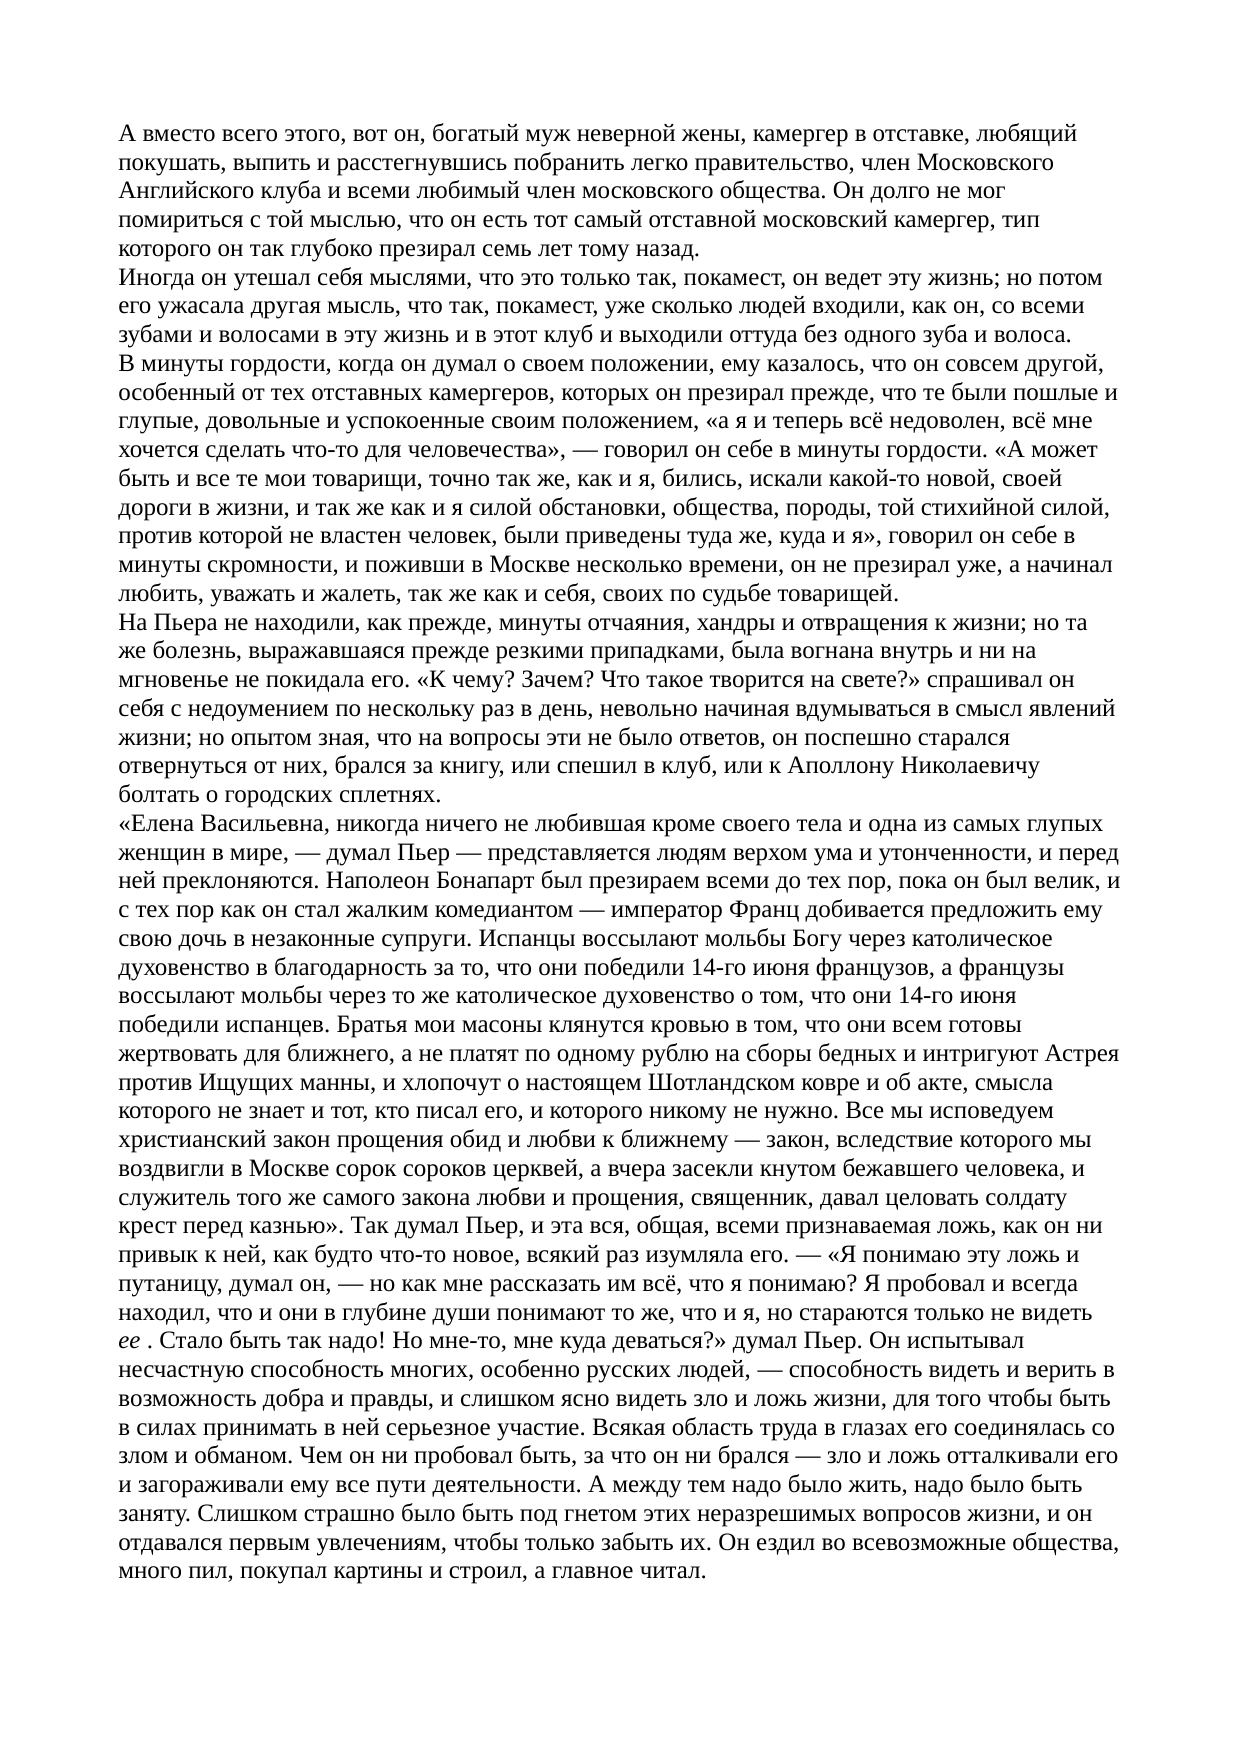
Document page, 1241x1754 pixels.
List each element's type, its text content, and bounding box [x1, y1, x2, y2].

text А вместо всего этого, вот он, богатый муж неверной жены, камергер в отставке, любящий покушать, выпить и расстегнувшись побранить легко правительство, член Московского Английского клуба и всеми любимый член московского общества. Он долго не мог помириться с той мыслью, что он есть тот самый отставной московский камергер, тип которого он так глубоко презирал семь лет тому назад. [118, 118, 1122, 262]
text «Елена Васильевна, никогда ничего не любившая кроме своего тела и одна из самых глупых женщин в мире, — думал Пьер — представляется людям верхом ума и утонченности, и перед ней преклоняются. Наполеон Бонапарт был презираем всеми до тех пор, пока он был велик, и с тех пор как он стал жалким комедиантом — император Франц добивается предложить ему свою дочь в незаконные супруги. Испанцы воссылают мольбы Богу через католическое духовенство в благодарность за то, что они победили 14-го июня французов, а французы воссылают мольбы через то же католическое духовенство о том, что они 14-го июня победили испанцев. Братья мои масоны клянутся кровью в том, что они всем готовы жертвовать для ближнего, а не платят по одному рублю на сборы бедных и интригуют Астрея против Ищущих манны, и хлопочут о настоящем Шотландском ковре и об акте, смысла которого не знает и тот, кто писал его, и которого никому не нужно. Все мы исповедуем христианский закон прощения обид и любви к ближнему — закон, вследствие которого мы воздвигли в Москве сорок сороков церквей, а вчера засекли кнутом бежавшего человека, и служитель того же самого закона любви и прощения, священник, давал целовать солдату крест перед казнью». Так думал Пьер, и эта вся, общая, всеми признаваемая ложь, как он ни привык к ней, как будто что-то новое, всякий раз изумляла его. — «Я понимаю эту ложь и путаницу, думал он, — но как мне рассказать им всё, что я понимаю? Я пробовал и всегда находил, что и они в глубине души понимают то же, что и я, но стараются только не видеть ее . Стало быть так надо! Но мне-то, мне куда деваться?» думал Пьер. Он испытывал несчастную способность многих, особенно русских людей, — способность видеть и верить в возможность добра и правды, и слишком ясно видеть зло и ложь жизни, для того чтобы быть в силах принимать в ней серьезное участие. Всякая область труда в глазах его соединялась со злом и обманом. Чем он ни пробовал быть, за что он ни брался — зло и ложь отталкивали его и загораживали ему все пути деятельности. А между тем надо было жить, надо было быть заняту. Слишком страшно было быть под гнетом этих неразрешимых вопросов жизни, и он отдавался первым увлечениям, чтобы только забыть их. Он ездил во всевозможные общества, много пил, покупал картины и строил, а главное читал. [118, 808, 1122, 1584]
text Иногда он утешал себя мыслями, что это только так, покамест, он ведет эту жизнь; но потом его ужасала другая мысль, что так, покамест, уже сколько людей входили, как он, со всеми зубами и волосами в эту жизнь и в этот клуб и выходили оттуда без одного зуба и волоса. [118, 262, 1122, 348]
text На Пьера не находили, как прежде, минуты отчаяния, хандры и отвращения к жизни; но та же болезнь, выражавшаяся прежде резкими припадками, была вогнана внутрь и ни на мгновенье не покидала его. «К чему? Зачем? Что такое творится на свете?» спрашивал он себя с недоумением по нескольку раз в день, невольно начиная вдумываться в смысл явлений жизни; но опытом зная, что на вопросы эти не было ответов, он поспешно старался отвернуться от них, брался за книгу, или спешил в клуб, или к Аполлону Николаевичу болтать о городских сплетнях. [118, 607, 1122, 808]
text В минуты гордости, когда он думал о своем положении, ему казалось, что он совсем другой, особенный от тех отставных камергеров, которых он презирал прежде, что те были пошлые и глупые, довольные и успокоенные своим положением, «а я и теперь всё недоволен, всё мне хочется сделать что-то для человечества», — говорил он себе в минуты гордости. «А может быть и все те мои товарищи, точно так же, как и я, бились, искали какой-то новой, своей дороги в жизни, и так же как и я силой обстановки, общества, породы, той стихийной силой, против которой не властен человек, были приведены туда же, куда и я», говорил он себе в минуты скромности, и поживши в Москве несколько времени, он не презирал уже, а начинал любить, уважать и жалеть, так же как и себя, своих по судьбе товарищей. [118, 348, 1122, 607]
